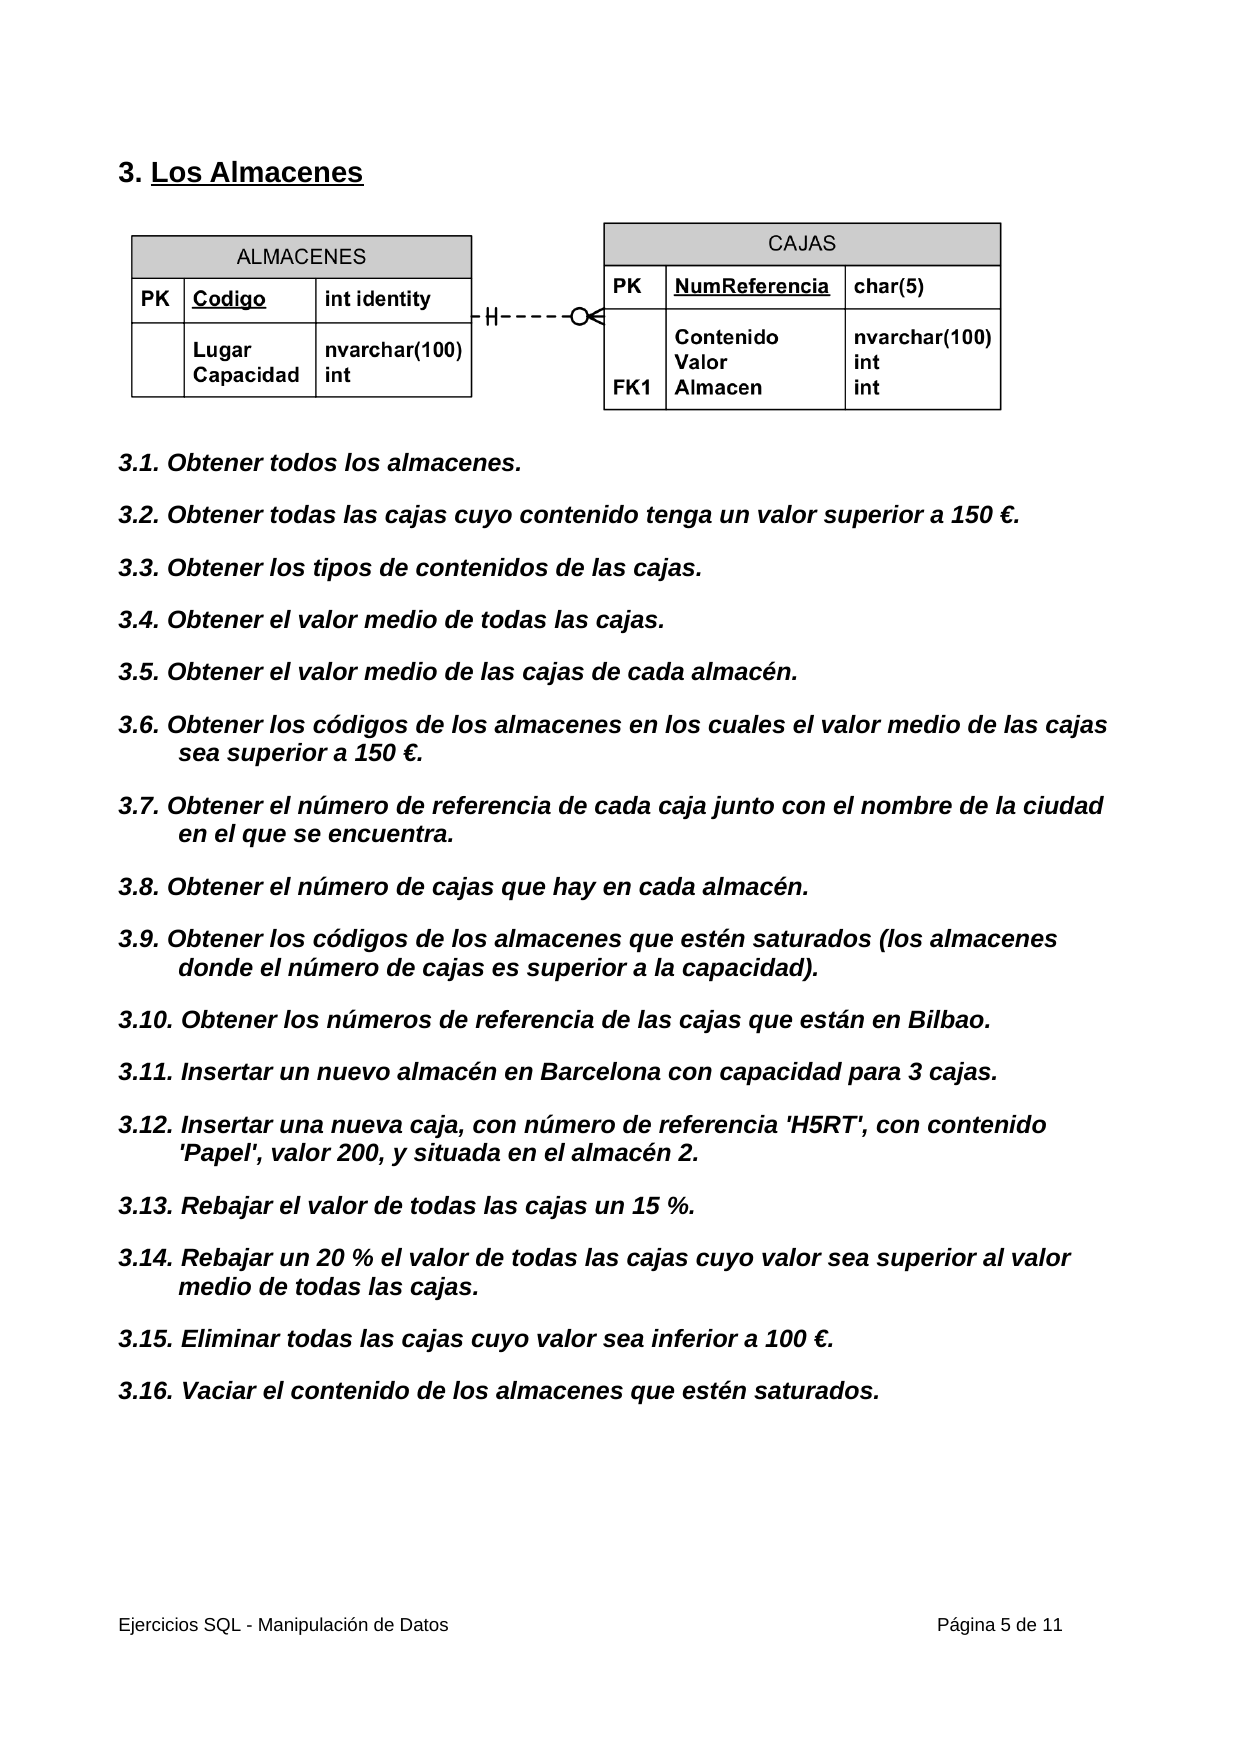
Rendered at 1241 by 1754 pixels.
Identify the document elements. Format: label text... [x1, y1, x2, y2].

subtitle Vaciar el contenido de los almacenes que estén saturados. [118, 1376, 1122, 1405]
subtitle Eliminar todas las cajas cuyo valor sea inferior a 100 €. [118, 1324, 1122, 1353]
subtitle Obtener los códigos de los almacenes que estén saturados (los almacenes donde el número de cajas es superior a la capacidad). [118, 924, 1122, 982]
subtitle Obtener todos los almacenes. [118, 448, 1122, 477]
subtitle Obtener el número de referencia de cada caja junto con el nombre de la ciudad en el que se encuentra. [118, 791, 1122, 848]
subtitle Obtener los códigos de los almacenes en los cuales el valor medio de las cajas sea superior a 150 €. [118, 710, 1122, 767]
subtitle Rebajar un 20 % el valor de todas las cajas cuyo valor sea superior al valor medio de todas las cajas. [118, 1243, 1122, 1301]
subtitle Insertar un nuevo almacén en Barcelona con capacidad para 3 cajas. [118, 1057, 1122, 1086]
subtitle Obtener el número de cajas que hay en cada almacén. [118, 872, 1122, 901]
subtitle Obtener el valor medio de todas las cajas. [118, 605, 1122, 634]
subtitle Insertar una nueva caja, con número de referencia 'H5RT', con contenido 'Papel', valor 200, y situada en el almacén 2. [118, 1110, 1122, 1167]
subtitle Obtener los números de referencia de las cajas que están en Bilbao. [118, 1005, 1122, 1034]
subtitle Obtener todas las cajas cuyo contenido tenga un valor superior a 150 €. [118, 501, 1122, 529]
subtitle Los Almacenes [118, 155, 1122, 188]
subtitle Rebajar el valor de todas las cajas un 15 %. [118, 1191, 1122, 1219]
subtitle Obtener los tipos de contenidos de las cajas. [118, 553, 1122, 582]
picture [118, 218, 1004, 413]
subtitle Obtener el valor medio de las cajas de cada almacén. [118, 657, 1122, 686]
